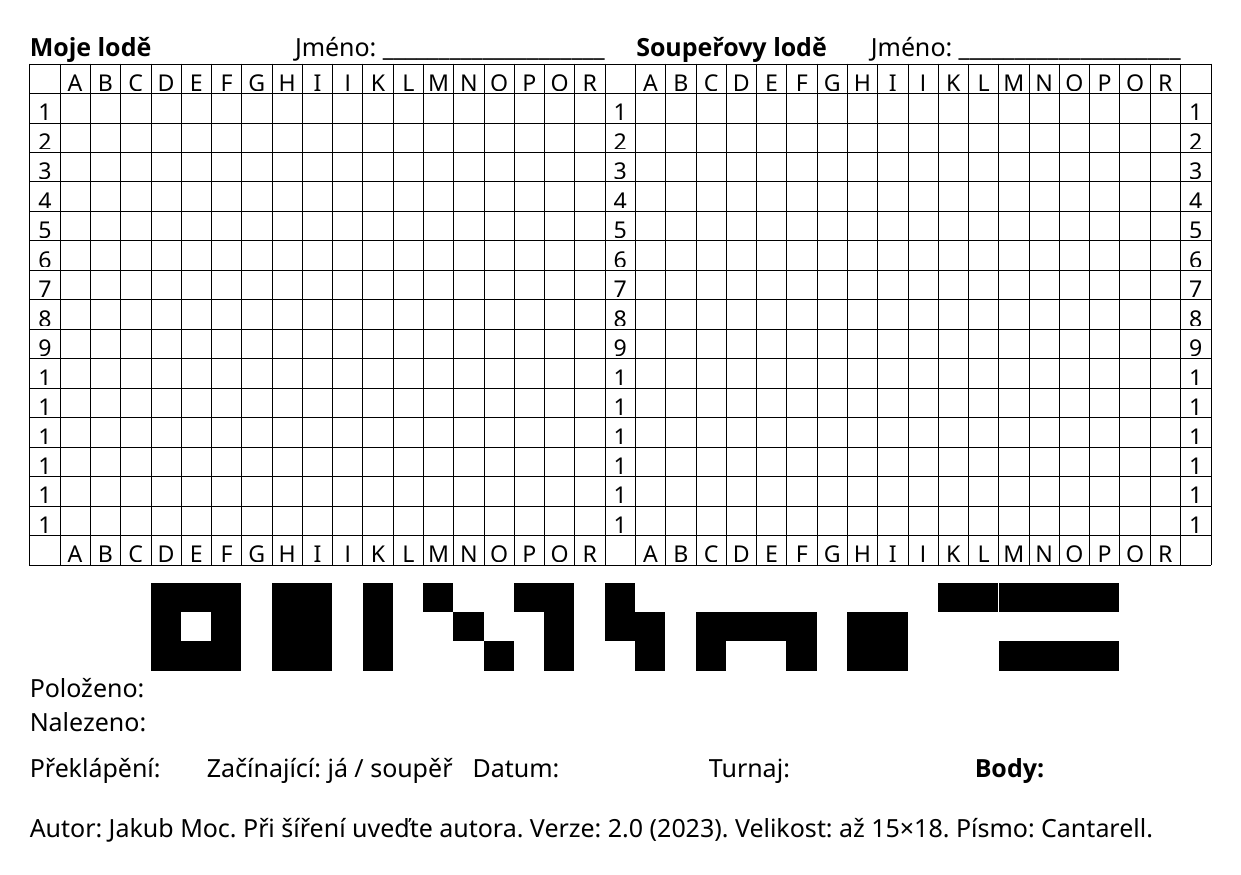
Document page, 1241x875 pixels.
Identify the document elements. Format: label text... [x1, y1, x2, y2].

table_cell [1151, 448, 1180, 476]
table_cell [485, 94, 514, 122]
table_cell [697, 182, 726, 211]
table_cell [969, 330, 998, 358]
table_cell [424, 300, 453, 329]
table_cell [999, 271, 1029, 299]
table_cell [1089, 612, 1119, 641]
table_cell [333, 300, 362, 329]
table_cell [757, 94, 786, 122]
table_cell 8 [30, 300, 60, 329]
table_cell B [666, 536, 696, 565]
table_cell [121, 359, 151, 388]
table_cell [363, 330, 393, 358]
table_cell [818, 477, 847, 506]
table_header [544, 583, 574, 612]
table_cell [182, 330, 211, 358]
table_header H [848, 65, 877, 93]
table_cell [91, 448, 120, 476]
table_cell [727, 330, 756, 358]
table_cell [152, 212, 181, 240]
table_cell [878, 418, 908, 447]
table_cell 15 [1181, 507, 1211, 535]
table_cell 7 [30, 271, 60, 299]
table_header N [1030, 65, 1059, 93]
table_cell [273, 94, 302, 122]
table_cell [242, 330, 272, 358]
table_cell [61, 330, 90, 358]
table_header [908, 583, 938, 612]
table_cell [273, 300, 302, 329]
table_cell [1151, 271, 1180, 299]
table_cell [212, 124, 241, 152]
table_cell [1030, 507, 1059, 535]
table_cell M [999, 536, 1029, 565]
table_cell [1120, 389, 1150, 417]
table_cell [636, 182, 665, 211]
table_cell [939, 212, 968, 240]
table_cell J [909, 536, 938, 565]
table_cell [727, 124, 756, 152]
table_cell 10 [606, 359, 635, 388]
table_cell [909, 124, 938, 152]
table_cell [545, 182, 574, 211]
table_cell [152, 153, 181, 181]
table_cell [1150, 641, 1180, 671]
table_cell [938, 612, 968, 641]
table_cell [756, 612, 786, 641]
table_header C [121, 65, 151, 93]
table_cell [787, 330, 817, 358]
table_cell [332, 612, 362, 641]
table_cell [515, 271, 544, 299]
table_cell [302, 612, 332, 641]
table_header C [697, 65, 726, 93]
table_cell [787, 271, 817, 299]
table_cell [242, 389, 272, 417]
table_cell [939, 271, 968, 299]
table_cell [363, 612, 393, 641]
table_cell [544, 612, 574, 641]
table_cell [605, 641, 635, 671]
table_cell [394, 182, 423, 211]
table_cell [182, 300, 211, 329]
table_cell [575, 212, 605, 240]
table_cell [121, 389, 151, 417]
table_header L [969, 65, 998, 93]
table_header [393, 583, 423, 612]
table_cell [1151, 94, 1180, 122]
table_cell [61, 241, 90, 270]
table_cell [303, 94, 332, 122]
table_cell [666, 418, 696, 447]
table_cell [727, 271, 756, 299]
table_cell [333, 124, 362, 152]
table_cell [545, 300, 574, 329]
table_cell [818, 212, 847, 240]
table_cell [848, 241, 877, 270]
table_cell [545, 241, 574, 270]
table_cell [969, 389, 998, 417]
table_header [817, 583, 847, 612]
table_cell [121, 271, 151, 299]
table_cell [394, 271, 423, 299]
table_cell [152, 182, 181, 211]
table_cell [91, 389, 120, 417]
table_cell I [303, 536, 332, 565]
table_cell [999, 507, 1029, 535]
table_cell [636, 330, 665, 358]
table_header [90, 583, 120, 612]
table_cell 5 [1181, 212, 1211, 240]
table_cell [485, 359, 514, 388]
table_cell [333, 330, 362, 358]
table_cell [727, 182, 756, 211]
table_cell [999, 359, 1029, 388]
table_cell [121, 448, 151, 476]
table_cell [878, 124, 908, 152]
table_cell [1060, 448, 1089, 476]
table_cell N [454, 536, 484, 565]
table_header [241, 583, 272, 612]
table_cell [1151, 359, 1180, 388]
table_cell [909, 330, 938, 358]
table_cell [303, 330, 332, 358]
table_cell [697, 389, 726, 417]
table_cell [545, 153, 574, 181]
table_cell [666, 448, 696, 476]
table_cell [333, 389, 362, 417]
table_cell [666, 271, 696, 299]
table_cell [515, 330, 544, 358]
table_header R [1151, 65, 1180, 93]
table_cell [241, 612, 272, 641]
table_cell [424, 241, 453, 270]
table_cell [485, 212, 514, 240]
table_cell [1060, 212, 1089, 240]
table_cell [999, 477, 1029, 506]
table_cell [545, 212, 574, 240]
table_cell [1030, 124, 1059, 152]
table_cell [1060, 153, 1089, 181]
table_cell [485, 418, 514, 447]
table_cell [91, 153, 120, 181]
table_cell H [848, 536, 877, 565]
table_cell [1030, 182, 1059, 211]
table_cell [666, 182, 696, 211]
table_cell [454, 330, 484, 358]
table_cell 7 [1181, 271, 1211, 299]
table_cell [363, 212, 393, 240]
table_cell [968, 641, 998, 671]
table_cell [1120, 153, 1150, 181]
table_cell [939, 448, 968, 476]
table_cell R [1151, 536, 1180, 565]
table_cell [1060, 271, 1089, 299]
table_cell [91, 507, 120, 535]
table_cell [727, 418, 756, 447]
table_cell [394, 448, 423, 476]
table_cell [757, 330, 786, 358]
table_cell [484, 641, 514, 671]
table_cell [1030, 418, 1059, 447]
table_cell [969, 477, 998, 506]
table_cell [120, 641, 151, 671]
table_cell [636, 94, 665, 122]
table_cell [575, 271, 605, 299]
table_cell [697, 271, 726, 299]
table_header G [242, 65, 272, 93]
table_cell [666, 212, 696, 240]
table_cell [787, 124, 817, 152]
table_cell [575, 418, 605, 447]
table_cell [91, 300, 120, 329]
table_cell D [152, 536, 181, 565]
table_header K [363, 65, 393, 93]
table_cell [1150, 612, 1180, 641]
table_cell [303, 241, 332, 270]
table_cell [424, 389, 453, 417]
table_cell [273, 507, 302, 535]
table_cell [212, 153, 241, 181]
table_cell [909, 153, 938, 181]
table_cell 9 [30, 330, 60, 358]
table_cell 8 [606, 300, 635, 329]
table_cell [1030, 271, 1059, 299]
table_cell [454, 477, 484, 506]
table_cell [818, 448, 847, 476]
table_cell [818, 182, 847, 211]
table_cell [666, 359, 696, 388]
table_cell [787, 507, 817, 535]
table_cell [666, 330, 696, 358]
table_cell [61, 418, 90, 447]
table_cell [424, 359, 453, 388]
table_cell [1090, 448, 1119, 476]
table_cell [757, 418, 786, 447]
table_cell [969, 448, 998, 476]
table_cell [182, 94, 211, 122]
table_cell [727, 212, 756, 240]
table_cell [818, 94, 847, 122]
table_cell [818, 271, 847, 299]
table_cell [545, 389, 574, 417]
table_cell [303, 212, 332, 240]
table_cell [697, 418, 726, 447]
table_cell [636, 271, 665, 299]
table_cell [1120, 330, 1150, 358]
table_cell [636, 359, 665, 388]
table_cell [152, 271, 181, 299]
table_header B [666, 65, 696, 93]
table_cell [363, 418, 393, 447]
table_cell [575, 641, 605, 671]
table_cell [848, 212, 877, 240]
table_cell [909, 359, 938, 388]
table_cell [394, 94, 423, 122]
table_cell 14 [606, 477, 635, 506]
table_cell [515, 448, 544, 476]
table_cell [757, 241, 786, 270]
table_header [514, 583, 544, 612]
table_cell [1060, 477, 1089, 506]
table_cell [635, 641, 665, 671]
table_header [696, 583, 726, 612]
table_cell [697, 212, 726, 240]
table_cell [817, 641, 847, 671]
table_cell [1030, 153, 1059, 181]
table_cell 9 [606, 330, 635, 358]
table_cell [60, 612, 90, 641]
table_cell [727, 359, 756, 388]
table_cell [273, 477, 302, 506]
table_cell [575, 124, 605, 152]
table_cell [756, 641, 786, 671]
table_cell [424, 477, 453, 506]
table_cell A [61, 536, 90, 565]
table_cell [242, 94, 272, 122]
table_cell [787, 182, 817, 211]
table_cell [61, 271, 90, 299]
table_cell [454, 182, 484, 211]
table_cell [757, 153, 786, 181]
table_cell [91, 241, 120, 270]
table_cell [394, 507, 423, 535]
table_cell [121, 212, 151, 240]
table_cell [424, 94, 453, 122]
table_header [968, 583, 998, 612]
table_cell [333, 212, 362, 240]
table_cell [848, 477, 877, 506]
table_cell [757, 448, 786, 476]
table_cell [424, 212, 453, 240]
table_cell [485, 507, 514, 535]
table_cell [665, 641, 696, 671]
table_cell [1090, 418, 1119, 447]
table_cell [91, 182, 120, 211]
table_cell [1120, 448, 1150, 476]
table_cell [727, 153, 756, 181]
table_cell [757, 182, 786, 211]
table_header [877, 583, 908, 612]
table_cell [847, 612, 877, 641]
table_cell [878, 300, 908, 329]
table_cell [909, 300, 938, 329]
table_cell [666, 153, 696, 181]
table_header L [394, 65, 423, 93]
table_cell 10 [1181, 359, 1211, 388]
table_cell O [1060, 536, 1089, 565]
table_header [786, 583, 817, 612]
table_cell [363, 389, 393, 417]
table_cell [363, 271, 393, 299]
table_cell [877, 641, 908, 671]
table_cell [1090, 153, 1119, 181]
table_cell [1120, 359, 1150, 388]
table_cell 12 [30, 418, 60, 447]
table_cell [696, 641, 726, 671]
table_cell [697, 300, 726, 329]
table_cell [454, 94, 484, 122]
table_cell [757, 477, 786, 506]
table_cell [211, 612, 241, 641]
table_header [151, 583, 181, 612]
table_cell [818, 153, 847, 181]
table_cell [182, 182, 211, 211]
table_cell [91, 94, 120, 122]
table_cell [1151, 389, 1180, 417]
table_cell [212, 507, 241, 535]
table_cell 3 [606, 153, 635, 181]
table_cell [242, 418, 272, 447]
text Položeno: [29, 671, 1211, 705]
table_cell [121, 507, 151, 535]
table_cell [182, 448, 211, 476]
table_cell [757, 271, 786, 299]
table_cell [1030, 241, 1059, 270]
table_cell [514, 641, 544, 671]
table_header D [727, 65, 756, 93]
table_cell [1090, 359, 1119, 388]
table_cell F [787, 536, 817, 565]
table_cell [121, 330, 151, 358]
table_cell [786, 641, 817, 671]
table_cell [1120, 507, 1150, 535]
table_cell [818, 241, 847, 270]
table_cell [757, 389, 786, 417]
table_cell [303, 271, 332, 299]
table_cell [1120, 477, 1150, 506]
table_header [938, 583, 968, 612]
table_cell [453, 612, 484, 641]
table_cell [726, 612, 756, 641]
table_header A [636, 65, 665, 93]
table_cell [908, 612, 938, 641]
table_cell [727, 507, 756, 535]
table_cell [636, 477, 665, 506]
table_cell [575, 94, 605, 122]
table_cell [454, 124, 484, 152]
table_cell [999, 330, 1029, 358]
table_cell [848, 389, 877, 417]
table_cell [999, 418, 1029, 447]
table_cell [485, 477, 514, 506]
table_cell [878, 241, 908, 270]
table_cell [1030, 212, 1059, 240]
table_header I [303, 65, 332, 93]
table_cell C [121, 536, 151, 565]
table_cell [333, 94, 362, 122]
table_cell [1151, 241, 1180, 270]
table_cell [61, 448, 90, 476]
text Překlápění: Začínající: já / soupěř Datum: Turnaj: Body: [29, 751, 1211, 785]
table_cell [333, 153, 362, 181]
table_header P [1090, 65, 1119, 93]
table_cell [394, 477, 423, 506]
table_cell [787, 300, 817, 329]
table_cell [908, 641, 938, 671]
table_cell [1090, 389, 1119, 417]
table_cell [424, 271, 453, 299]
table_cell [273, 124, 302, 152]
table_cell [152, 448, 181, 476]
table_cell [212, 212, 241, 240]
table_cell [1029, 641, 1059, 671]
table_cell [1030, 359, 1059, 388]
table_cell [939, 477, 968, 506]
table_header [363, 583, 393, 612]
table_cell [666, 124, 696, 152]
table_cell [242, 300, 272, 329]
table_cell [181, 612, 211, 641]
table_header D [152, 65, 181, 93]
table_cell [636, 212, 665, 240]
table_cell [666, 94, 696, 122]
table_cell [121, 418, 151, 447]
table_cell [91, 477, 120, 506]
table_cell [786, 612, 817, 641]
table_cell [1030, 330, 1059, 358]
table_cell [121, 94, 151, 122]
table_cell [1090, 330, 1119, 358]
table_cell [212, 477, 241, 506]
table_cell [333, 418, 362, 447]
table_cell [697, 241, 726, 270]
table_cell [394, 300, 423, 329]
table_cell [1090, 271, 1119, 299]
table_cell [61, 507, 90, 535]
table_cell [242, 124, 272, 152]
table_cell [1120, 212, 1150, 240]
table_cell [909, 182, 938, 211]
table_cell 14 [1181, 477, 1211, 506]
table_header R [575, 65, 605, 93]
table_cell [969, 182, 998, 211]
table_cell [969, 300, 998, 329]
table_header J [333, 65, 362, 93]
table_cell [969, 124, 998, 152]
table_cell [818, 418, 847, 447]
table_cell [666, 477, 696, 506]
table_cell [848, 124, 877, 152]
table_cell [181, 641, 211, 671]
table_cell [242, 241, 272, 270]
table_cell [575, 359, 605, 388]
table_cell L [394, 536, 423, 565]
table_cell E [757, 536, 786, 565]
table_cell [575, 182, 605, 211]
table_cell [423, 612, 453, 641]
table_cell [424, 448, 453, 476]
table_cell [848, 507, 877, 535]
table_cell [30, 536, 60, 565]
table_cell C [697, 536, 726, 565]
table_cell [697, 359, 726, 388]
table_cell [878, 477, 908, 506]
table_cell [242, 359, 272, 388]
table_cell [152, 94, 181, 122]
table_cell [545, 271, 574, 299]
table_cell [273, 418, 302, 447]
table_cell [1120, 124, 1150, 152]
table_cell [1120, 641, 1150, 671]
table_cell [1060, 300, 1089, 329]
table_header E [757, 65, 786, 93]
table_cell [1151, 124, 1180, 152]
table_cell [61, 182, 90, 211]
table_cell [152, 359, 181, 388]
table_cell [333, 271, 362, 299]
table_cell [394, 418, 423, 447]
table_cell B [91, 536, 120, 565]
table_cell 5 [30, 212, 60, 240]
table_cell [242, 507, 272, 535]
table_cell [152, 477, 181, 506]
table_cell [727, 477, 756, 506]
table_cell [969, 212, 998, 240]
table_header [272, 583, 302, 612]
table_cell [1060, 241, 1089, 270]
table_cell [303, 418, 332, 447]
table_header [1180, 583, 1211, 612]
table_cell [363, 477, 393, 506]
text Nalezeno: [29, 705, 1211, 739]
table_cell [394, 212, 423, 240]
table_cell [727, 300, 756, 329]
table_cell [212, 448, 241, 476]
table_cell [485, 124, 514, 152]
table_cell [182, 418, 211, 447]
table_cell [909, 389, 938, 417]
table_cell [273, 271, 302, 299]
table_cell [91, 418, 120, 447]
table_cell R [575, 536, 605, 565]
table_cell [363, 153, 393, 181]
table_cell [273, 359, 302, 388]
table_header [1029, 583, 1059, 612]
table_cell 6 [606, 241, 635, 270]
table_cell [1120, 300, 1150, 329]
table_cell [848, 182, 877, 211]
table_cell [1151, 507, 1180, 535]
table_cell [818, 359, 847, 388]
table_cell [909, 94, 938, 122]
table_cell [999, 182, 1029, 211]
table_cell [303, 359, 332, 388]
table_cell [1030, 477, 1059, 506]
table_cell [878, 271, 908, 299]
table_cell [363, 448, 393, 476]
table_cell [606, 536, 635, 565]
table_cell [454, 300, 484, 329]
table_cell [515, 241, 544, 270]
table_cell [848, 330, 877, 358]
table_cell [454, 241, 484, 270]
table_cell [485, 330, 514, 358]
table_cell 2 [30, 124, 60, 152]
table_cell [182, 271, 211, 299]
table_cell [636, 124, 665, 152]
table_cell [1059, 641, 1089, 671]
table_cell I [878, 536, 908, 565]
table_cell [666, 389, 696, 417]
table_cell [121, 300, 151, 329]
table_cell [333, 507, 362, 535]
table_cell [636, 418, 665, 447]
table_cell [878, 507, 908, 535]
table_cell [121, 477, 151, 506]
table_cell [424, 418, 453, 447]
table_cell [515, 507, 544, 535]
table_cell A [636, 536, 665, 565]
table_cell [120, 612, 151, 641]
table_cell [726, 641, 756, 671]
table_cell [665, 612, 696, 641]
table_cell [1060, 418, 1089, 447]
table_cell [212, 330, 241, 358]
table_cell [514, 612, 544, 641]
table_cell [545, 330, 574, 358]
table_cell [332, 641, 362, 671]
table_cell [939, 389, 968, 417]
table_cell E [182, 536, 211, 565]
table_cell [363, 241, 393, 270]
table_cell [999, 153, 1029, 181]
table_cell [999, 448, 1029, 476]
table_cell [909, 241, 938, 270]
table_cell 11 [1181, 389, 1211, 417]
table_cell [848, 359, 877, 388]
table_cell [515, 153, 544, 181]
table_cell 13 [606, 448, 635, 476]
table_cell [61, 389, 90, 417]
table_cell O [485, 536, 514, 565]
table_cell 11 [606, 389, 635, 417]
table_cell Q [545, 536, 574, 565]
table_cell [454, 212, 484, 240]
table_cell [575, 300, 605, 329]
table_cell [91, 359, 120, 388]
table_cell 4 [606, 182, 635, 211]
table_cell [848, 448, 877, 476]
table_cell [999, 241, 1029, 270]
table_header H [273, 65, 302, 93]
table_cell [848, 418, 877, 447]
table_header [665, 583, 696, 612]
table_cell [939, 94, 968, 122]
table_header A [61, 65, 90, 93]
table_cell [91, 124, 120, 152]
table_cell [848, 271, 877, 299]
table_cell [1060, 389, 1089, 417]
table_header I [878, 65, 908, 93]
table_cell N [1030, 536, 1059, 565]
table_cell [1060, 507, 1089, 535]
table_cell [939, 153, 968, 181]
table_cell 5 [606, 212, 635, 240]
table_cell [152, 389, 181, 417]
table_cell 8 [1181, 300, 1211, 329]
table_cell [303, 153, 332, 181]
table_cell [424, 330, 453, 358]
table_cell [121, 241, 151, 270]
table_cell [182, 477, 211, 506]
table_cell J [333, 536, 362, 565]
table_cell [999, 389, 1029, 417]
table_header [575, 583, 605, 612]
table_cell [273, 448, 302, 476]
table_cell [878, 182, 908, 211]
table_header O [485, 65, 514, 93]
table_header [484, 583, 514, 612]
table_cell [1060, 94, 1089, 122]
table_cell [969, 507, 998, 535]
table_cell [939, 300, 968, 329]
table_cell [61, 94, 90, 122]
table_cell [90, 612, 120, 641]
table_cell [454, 271, 484, 299]
table_cell [61, 153, 90, 181]
table_header [1059, 583, 1089, 612]
table_cell [939, 241, 968, 270]
table_cell [394, 330, 423, 358]
table_cell [545, 507, 574, 535]
table_cell [212, 300, 241, 329]
table_header M [999, 65, 1029, 93]
table_cell [152, 241, 181, 270]
table_cell [878, 448, 908, 476]
table_cell [515, 300, 544, 329]
table_cell [1120, 612, 1150, 641]
table_cell [303, 389, 332, 417]
table_cell [1090, 182, 1119, 211]
table_cell [333, 448, 362, 476]
table_cell [485, 153, 514, 181]
table_cell [1060, 330, 1089, 358]
table_cell [817, 612, 847, 641]
table_cell [787, 448, 817, 476]
table_cell 15 [606, 507, 635, 535]
table_cell [697, 448, 726, 476]
table_cell [1180, 641, 1211, 671]
table_cell [787, 418, 817, 447]
table_cell [545, 359, 574, 388]
table_cell [485, 448, 514, 476]
table_cell [575, 612, 605, 641]
table_header [332, 583, 362, 612]
table_cell [1151, 330, 1180, 358]
table_cell [757, 359, 786, 388]
table_cell [1060, 359, 1089, 388]
table_cell 1 [1181, 94, 1211, 122]
table_cell [211, 641, 241, 671]
table_cell [697, 477, 726, 506]
table_cell [968, 612, 998, 641]
table_cell [454, 153, 484, 181]
table_cell K [363, 536, 393, 565]
table_cell [878, 359, 908, 388]
table_cell [61, 124, 90, 152]
table_cell M [424, 536, 453, 565]
table_cell 14 [30, 477, 60, 506]
table_header [726, 583, 756, 612]
table_cell [363, 94, 393, 122]
table_cell K [939, 536, 968, 565]
table_cell [182, 212, 211, 240]
table_cell 10 [30, 359, 60, 388]
table_header [1120, 583, 1150, 612]
table_cell [1151, 418, 1180, 447]
table_cell [363, 300, 393, 329]
table_cell [454, 359, 484, 388]
table_cell [454, 418, 484, 447]
table_cell [61, 359, 90, 388]
table_cell [909, 477, 938, 506]
table_cell [394, 359, 423, 388]
table_cell [636, 300, 665, 329]
table_cell [909, 418, 938, 447]
table_cell [182, 507, 211, 535]
table_header [635, 583, 665, 612]
table_cell [545, 94, 574, 122]
table_cell [847, 641, 877, 671]
table_cell Q [1120, 536, 1150, 565]
table_cell [1151, 153, 1180, 181]
table_cell [485, 271, 514, 299]
table_cell [909, 212, 938, 240]
table_header [302, 583, 332, 612]
table_cell P [1090, 536, 1119, 565]
table_cell [787, 389, 817, 417]
table_cell [1090, 477, 1119, 506]
table_cell [878, 94, 908, 122]
table_cell 2 [606, 124, 635, 152]
table_cell [939, 124, 968, 152]
table_cell [485, 300, 514, 329]
table_cell [1120, 241, 1150, 270]
table_cell [1030, 448, 1059, 476]
table_cell [787, 153, 817, 181]
table_cell [757, 124, 786, 152]
table_cell [363, 507, 393, 535]
table_cell [152, 418, 181, 447]
table_cell [273, 241, 302, 270]
table_header [60, 583, 90, 612]
table_header [30, 583, 60, 612]
table_cell [91, 330, 120, 358]
table_cell [818, 507, 847, 535]
table_cell [151, 641, 181, 671]
table_cell [939, 359, 968, 388]
table_cell [575, 330, 605, 358]
table_cell [515, 94, 544, 122]
table_cell [757, 212, 786, 240]
table_cell [302, 641, 332, 671]
table_cell [999, 612, 1029, 641]
table_cell [697, 153, 726, 181]
table_cell [969, 418, 998, 447]
table_cell [30, 641, 60, 671]
table_cell 12 [1181, 418, 1211, 447]
table_cell [152, 300, 181, 329]
table_cell [787, 241, 817, 270]
table_cell [182, 389, 211, 417]
table_cell [1030, 300, 1059, 329]
table_cell [363, 124, 393, 152]
table_cell [635, 612, 665, 641]
table_cell [1120, 418, 1150, 447]
table_cell H [273, 536, 302, 565]
table_cell [90, 641, 120, 671]
table_cell [242, 448, 272, 476]
table_header F [212, 65, 241, 93]
table_cell [241, 641, 272, 671]
table_cell [394, 389, 423, 417]
table_cell [636, 153, 665, 181]
table_cell [818, 330, 847, 358]
table_cell [333, 477, 362, 506]
table_cell [939, 182, 968, 211]
table_cell [333, 182, 362, 211]
table_cell [91, 271, 120, 299]
table_cell [515, 359, 544, 388]
table_cell [697, 94, 726, 122]
table_cell [1090, 124, 1119, 152]
table_cell [454, 448, 484, 476]
table_cell 1 [30, 94, 60, 122]
table_cell [212, 182, 241, 211]
table_cell 15 [30, 507, 60, 535]
table_cell [939, 507, 968, 535]
table_cell [91, 212, 120, 240]
table_header Q [1120, 65, 1150, 93]
table_cell [273, 389, 302, 417]
table_cell [272, 641, 302, 671]
table_cell [515, 124, 544, 152]
table_cell D [727, 536, 756, 565]
table_cell [394, 153, 423, 181]
table_header Q [545, 65, 574, 93]
table_cell 13 [1181, 448, 1211, 476]
table_cell [939, 330, 968, 358]
table_cell [363, 359, 393, 388]
table_cell [423, 641, 453, 671]
table_cell [212, 418, 241, 447]
table_cell [151, 612, 181, 641]
table_cell [727, 448, 756, 476]
table_cell [1151, 212, 1180, 240]
table_cell [333, 359, 362, 388]
table_cell [212, 359, 241, 388]
table_cell [575, 153, 605, 181]
table_cell [273, 182, 302, 211]
table_header N [454, 65, 484, 93]
table_cell [787, 212, 817, 240]
table_cell [485, 241, 514, 270]
table_cell [878, 153, 908, 181]
table_cell [152, 507, 181, 535]
table_cell [393, 612, 423, 641]
table_cell [485, 182, 514, 211]
table_cell 4 [1181, 182, 1211, 211]
table_cell [666, 300, 696, 329]
table_cell [182, 124, 211, 152]
table_cell [787, 359, 817, 388]
table_cell [1151, 182, 1180, 211]
table_cell P [515, 536, 544, 565]
table_header [120, 583, 151, 612]
table_cell [1030, 94, 1059, 122]
table_cell [242, 271, 272, 299]
table_cell 11 [30, 389, 60, 417]
table_cell [242, 182, 272, 211]
table_cell [666, 507, 696, 535]
table_cell [1090, 507, 1119, 535]
table_cell [424, 124, 453, 152]
table_cell [1180, 612, 1211, 641]
table_header [423, 583, 453, 612]
table_cell [242, 212, 272, 240]
table_cell [666, 241, 696, 270]
table_cell [999, 212, 1029, 240]
table_header [756, 583, 786, 612]
table_cell [152, 330, 181, 358]
table_cell [545, 448, 574, 476]
table_header [847, 583, 877, 612]
table_header [999, 583, 1029, 612]
table_cell G [242, 536, 272, 565]
table_cell [545, 124, 574, 152]
table_cell [303, 124, 332, 152]
table_cell 6 [30, 241, 60, 270]
table_cell [272, 612, 302, 641]
table_cell [454, 389, 484, 417]
table_cell [636, 507, 665, 535]
table_cell [999, 124, 1029, 152]
table_cell 6 [1181, 241, 1211, 270]
table_header [211, 583, 241, 612]
table_cell [969, 271, 998, 299]
table_cell [969, 241, 998, 270]
table_cell [363, 641, 393, 671]
table_cell [212, 271, 241, 299]
table_cell [1029, 612, 1059, 641]
table_cell [969, 94, 998, 122]
table_cell [394, 124, 423, 152]
table_cell [515, 477, 544, 506]
table_cell [909, 448, 938, 476]
table_cell [636, 389, 665, 417]
table_header [1150, 583, 1180, 612]
table_cell [969, 153, 998, 181]
table_cell 9 [1181, 330, 1211, 358]
table_cell 1 [606, 94, 635, 122]
table_cell [303, 182, 332, 211]
table_cell [848, 94, 877, 122]
table_cell [787, 477, 817, 506]
table_cell 3 [30, 153, 60, 181]
table_header B [91, 65, 120, 93]
table_cell [544, 641, 574, 671]
table_cell [1060, 182, 1089, 211]
table_header [606, 65, 635, 93]
table_cell [1030, 389, 1059, 417]
table_cell [878, 330, 908, 358]
table_cell [152, 124, 181, 152]
table_cell [605, 612, 635, 641]
text Moje lodě Jméno: ____________________ Soupeřovy lodě Jméno: ____________________ [29, 29, 1211, 63]
table_cell [575, 389, 605, 417]
table_cell [394, 241, 423, 270]
table_cell [818, 124, 847, 152]
table_cell [727, 241, 756, 270]
table_cell [545, 418, 574, 447]
table_header M [424, 65, 453, 93]
table_cell [61, 300, 90, 329]
table_cell 13 [30, 448, 60, 476]
table_cell [212, 241, 241, 270]
table_cell [1120, 94, 1150, 122]
table_cell [697, 330, 726, 358]
table_cell [121, 124, 151, 152]
table_header P [515, 65, 544, 93]
table_cell [697, 124, 726, 152]
table_cell 7 [606, 271, 635, 299]
table_cell [61, 477, 90, 506]
table_cell [242, 477, 272, 506]
table_cell [757, 507, 786, 535]
table_cell [424, 153, 453, 181]
table_cell [121, 182, 151, 211]
table_cell [1120, 182, 1150, 211]
table_cell [1151, 300, 1180, 329]
table_cell [877, 612, 908, 641]
table_cell [303, 507, 332, 535]
table_cell [424, 182, 453, 211]
table_cell [60, 641, 90, 671]
table_cell [938, 641, 968, 671]
table_cell 4 [30, 182, 60, 211]
table_cell [273, 330, 302, 358]
table_cell [575, 241, 605, 270]
table_cell [727, 94, 756, 122]
table_cell [697, 507, 726, 535]
table_cell [212, 389, 241, 417]
table_cell [393, 641, 423, 671]
table_header K [939, 65, 968, 93]
table_cell [182, 359, 211, 388]
table_header [1089, 583, 1119, 612]
table_header E [182, 65, 211, 93]
table_cell [636, 241, 665, 270]
table_cell [999, 641, 1029, 671]
table_header [1181, 65, 1211, 93]
table_cell [878, 389, 908, 417]
table_cell [1090, 300, 1119, 329]
table_cell [303, 300, 332, 329]
table_cell [454, 507, 484, 535]
table_cell [1090, 212, 1119, 240]
table_header [30, 65, 60, 93]
table_cell 12 [606, 418, 635, 447]
table_cell [515, 418, 544, 447]
table_header [605, 583, 635, 612]
table_cell [303, 448, 332, 476]
table_cell L [969, 536, 998, 565]
table_cell [182, 241, 211, 270]
table_cell [999, 300, 1029, 329]
table_cell [333, 241, 362, 270]
table_cell [848, 153, 877, 181]
table_cell [1181, 536, 1211, 565]
table_cell [909, 507, 938, 535]
table_cell [273, 153, 302, 181]
table_cell [1059, 612, 1089, 641]
table_cell [515, 182, 544, 211]
table_cell 3 [1181, 153, 1211, 181]
table_cell [273, 212, 302, 240]
table_header G [818, 65, 847, 93]
table_cell [1120, 271, 1150, 299]
table_cell [818, 389, 847, 417]
table_cell [545, 477, 574, 506]
table_cell [787, 94, 817, 122]
table_cell [878, 212, 908, 240]
table_header O [1060, 65, 1089, 93]
table_header F [787, 65, 817, 93]
table_cell [515, 389, 544, 417]
table_cell [818, 300, 847, 329]
table_cell [1151, 477, 1180, 506]
table_cell [575, 507, 605, 535]
table_cell [61, 212, 90, 240]
table_cell [848, 300, 877, 329]
table_cell [515, 212, 544, 240]
table_cell [696, 612, 726, 641]
table_cell [909, 271, 938, 299]
table_cell [636, 448, 665, 476]
table_cell [182, 153, 211, 181]
table_cell [121, 153, 151, 181]
table_cell [485, 389, 514, 417]
table_cell [484, 612, 514, 641]
table_cell [1090, 241, 1119, 270]
table_cell [727, 389, 756, 417]
table_cell [999, 94, 1029, 122]
table_cell [1060, 124, 1089, 152]
table_cell 2 [1181, 124, 1211, 152]
table_cell [575, 477, 605, 506]
table_cell [939, 418, 968, 447]
table_cell [757, 300, 786, 329]
table_cell G [818, 536, 847, 565]
table_cell [453, 641, 484, 671]
table_cell [969, 359, 998, 388]
table_cell [363, 182, 393, 211]
table_header [181, 583, 211, 612]
table_cell [575, 448, 605, 476]
table_cell [303, 477, 332, 506]
table_cell [30, 612, 60, 641]
table_header [453, 583, 484, 612]
table_cell F [212, 536, 241, 565]
table_cell [1090, 94, 1119, 122]
table_cell [212, 94, 241, 122]
table_cell [242, 153, 272, 181]
table_cell [1089, 641, 1119, 671]
table_header J [909, 65, 938, 93]
table_cell [424, 507, 453, 535]
